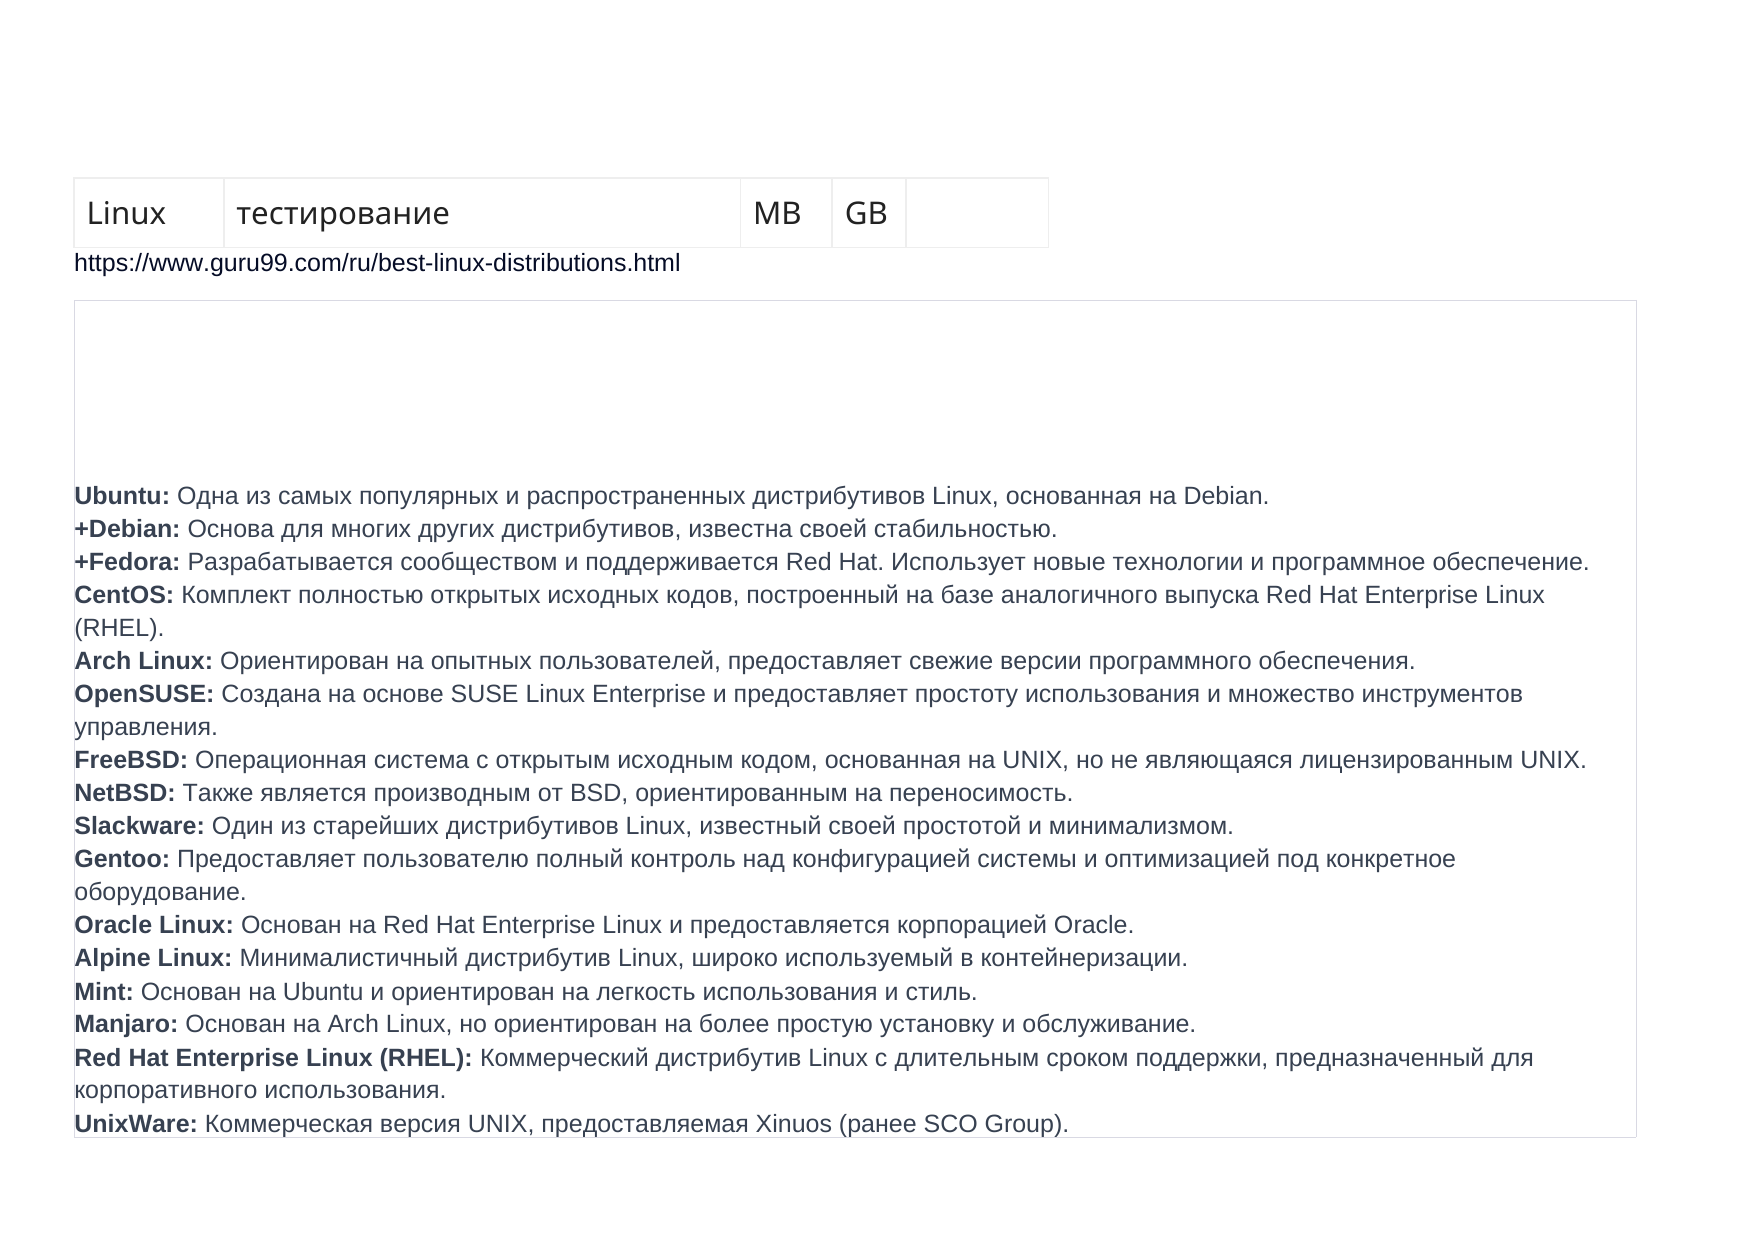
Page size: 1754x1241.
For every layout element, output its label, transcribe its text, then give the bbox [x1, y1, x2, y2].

text Mint: Основан на Ubuntu и ориентирован на легкость использования и стиль. [75, 976, 1636, 1005]
text NetBSD: Также является производным от BSD, ориентированным на переносимость. [75, 778, 1636, 807]
text +Debian: Основа для многих других дистрибутивов, известна своей стабильностью. [75, 514, 1636, 543]
text Alpine Linux: Минималистичный дистрибутив Linux, широко используемый в контейнеризации. [75, 943, 1636, 972]
table_cell Linux [75, 179, 223, 246]
text Arch Linux: Ориентирован на опытных пользователей, предоставляет свежие версии программного обеспечения. [75, 646, 1636, 675]
table_cell MB [741, 179, 831, 246]
text Ubuntu: Одна из самых популярных и распространенных дистрибутивов Linux, основанная на Debian. [75, 481, 1636, 510]
table_cell GB [833, 179, 905, 246]
text +Fedora: Разрабатывается сообществом и поддерживается Red Hat. Использует новые технологии и программное обеспечение. [75, 547, 1636, 576]
text FreeBSD: Операционная система с открытым исходным кодом, основанная на UNIX, но не являющаяся лицензированным UNIX. [75, 745, 1636, 774]
text https://www.guru99.com/ru/best-linux-distributions.html [74, 248, 1636, 277]
text Slackware: Один из старейших дистрибутивов Linux, известный своей простотой и минимализмом. [75, 811, 1636, 840]
text Manjaro: Основан на Arch Linux, но ориентирован на более простую установку и обслуживание. [75, 1009, 1636, 1038]
text UnixWare: Коммерческая версия UNIX, предоставляемая Xinuos (ранее SCO Group). [75, 1108, 1636, 1137]
text Gentoo: Предоставляет пользователю полный контроль над конфигурацией системы и оптимизацией под конкретное оборудование. [75, 844, 1636, 906]
text CentOS: Комплект полностью открытых исходных кодов, построенный на базе аналогичного выпуска Red Hat Enterprise Linux (RHEL). [75, 580, 1636, 642]
text Oracle Linux: Основан на Red Hat Enterprise Linux и предоставляется корпорацией Oracle. [75, 910, 1636, 939]
table_cell [907, 179, 1048, 246]
text Red Hat Enterprise Linux (RHEL): Коммерческий дистрибутив Linux с длительным сроком поддержки, предназначенный для корпоративного использования. [75, 1042, 1636, 1104]
text OpenSUSE: Создана на основе SUSE Linux Enterprise и предоставляет простоту использования и множество инструментов управления. [75, 679, 1636, 741]
table_cell тестирование [225, 179, 740, 246]
